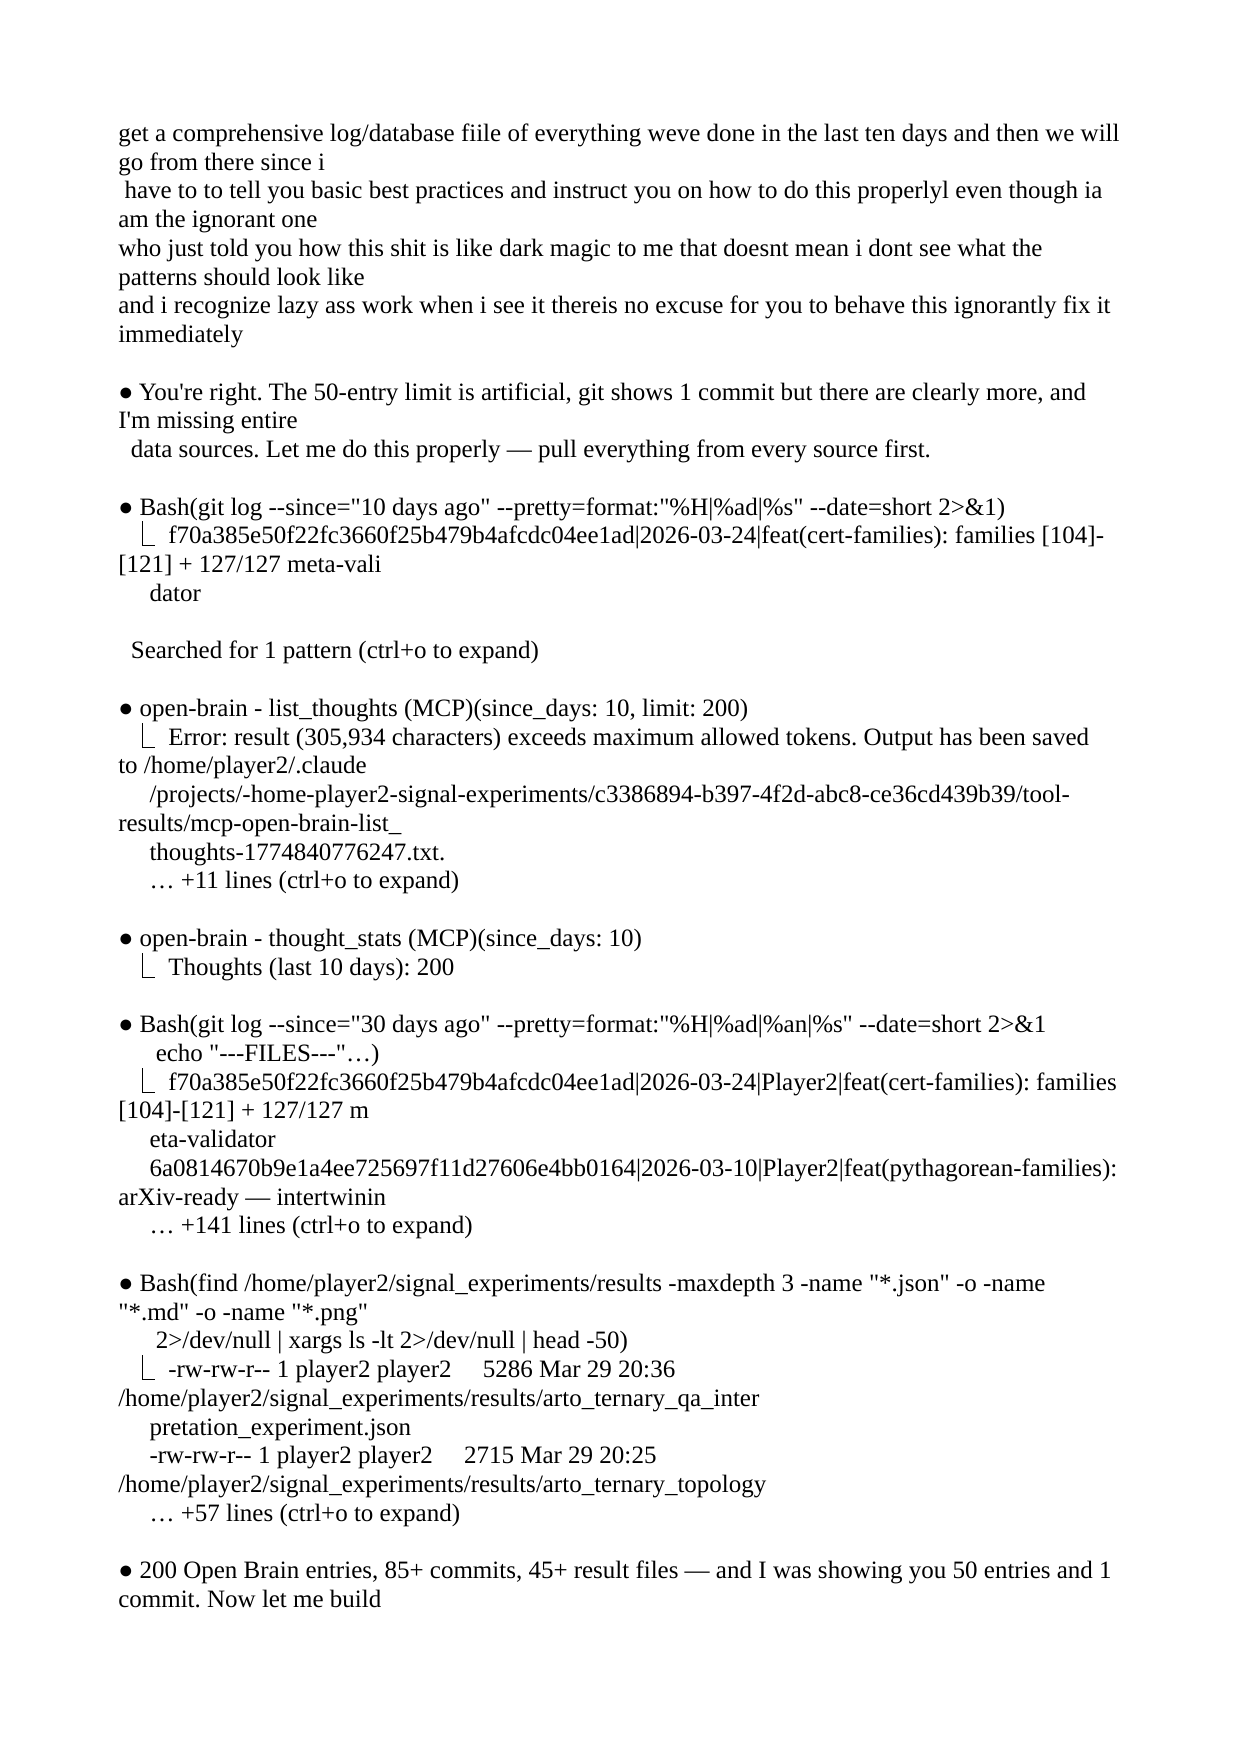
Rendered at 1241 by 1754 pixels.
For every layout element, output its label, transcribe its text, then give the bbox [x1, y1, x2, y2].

text ● Bash(git log --since="10 days ago" --pretty=format:"%H|%ad|%s" --date=short 2>&1) [118, 492, 1122, 521]
text who just told you how this shit is like dark magic to me that doesnt mean i dont see what the patterns should look like [118, 233, 1122, 291]
text ⎿ Error: result (305,934 characters) exceeds maximum allowed tokens. Output has been saved to /home/player2/.claude [118, 722, 1122, 779]
text ⎿ f70a385e50f22fc3660f25b479b4afcdc04ee1ad|2026-03-24|feat(cert-families): families [104]-[121] + 127/127 meta-vali [118, 521, 1122, 578]
text ⎿ -rw-rw-r-- 1 player2 player2 5286 Mar 29 20:36 /home/player2/signal_experiments/results/arto_ternary_qa_inter [118, 1354, 1122, 1412]
text ● You're right. The 50-entry limit is artificial, git shows 1 commit but there are clearly more, and I'm missing entire [118, 377, 1122, 434]
text pretation_experiment.json [118, 1412, 1122, 1441]
text thoughts-1774840776247.txt. [118, 837, 1122, 866]
text 2>/dev/null | xargs ls -lt 2>/dev/null | head -50) [118, 1326, 1122, 1354]
text ● open-brain - thought_stats (MCP)(since_days: 10) [118, 923, 1122, 952]
text 6a0814670b9e1a4ee725697f11d27606e4bb0164|2026-03-10|Player2|feat(pythagorean-families): arXiv-ready — intertwinin [118, 1153, 1122, 1211]
text get a comprehensive log/database fiile of everything weve done in the last ten days and then we will go from there since i [118, 118, 1122, 176]
text … +57 lines (ctrl+o to expand) [118, 1498, 1122, 1527]
text Searched for 1 pattern (ctrl+o to expand) [118, 636, 1122, 664]
text and i recognize lazy ass work when i see it thereis no excuse for you to behave this ignorantly fix it immediately [118, 291, 1122, 348]
text /projects/-home-player2-signal-experiments/c3386894-b397-4f2d-abc8-ce36cd439b39/tool-results/mcp-open-brain-list_ [118, 779, 1122, 837]
text … +11 lines (ctrl+o to expand) [118, 866, 1122, 894]
text dator [118, 578, 1122, 607]
text ● 200 Open Brain entries, 85+ commits, 45+ result files — and I was showing you 50 entries and 1 commit. Now let me build [118, 1556, 1122, 1613]
text have to to tell you basic best practices and instruct you on how to do this properlyl even though ia am the ignorant one [118, 176, 1122, 233]
text eta-validator [118, 1124, 1122, 1153]
text data sources. Let me do this properly — pull everything from every source first. [118, 434, 1122, 463]
text ● open-brain - list_thoughts (MCP)(since_days: 10, limit: 200) [118, 693, 1122, 722]
text … +141 lines (ctrl+o to expand) [118, 1211, 1122, 1239]
text echo "---FILES---"…) [118, 1038, 1122, 1067]
text ● Bash(find /home/player2/signal_experiments/results -maxdepth 3 -name "*.json" -o -name "*.md" -o -name "*.png" [118, 1268, 1122, 1326]
text ● Bash(git log --since="30 days ago" --pretty=format:"%H|%ad|%an|%s" --date=short 2>&1 [118, 1009, 1122, 1038]
text ⎿ Thoughts (last 10 days): 200 [118, 952, 1122, 981]
text -rw-rw-r-- 1 player2 player2 2715 Mar 29 20:25 /home/player2/signal_experiments/results/arto_ternary_topology [118, 1441, 1122, 1498]
text ⎿ f70a385e50f22fc3660f25b479b4afcdc04ee1ad|2026-03-24|Player2|feat(cert-families): families [104]-[121] + 127/127 m [118, 1067, 1122, 1124]
